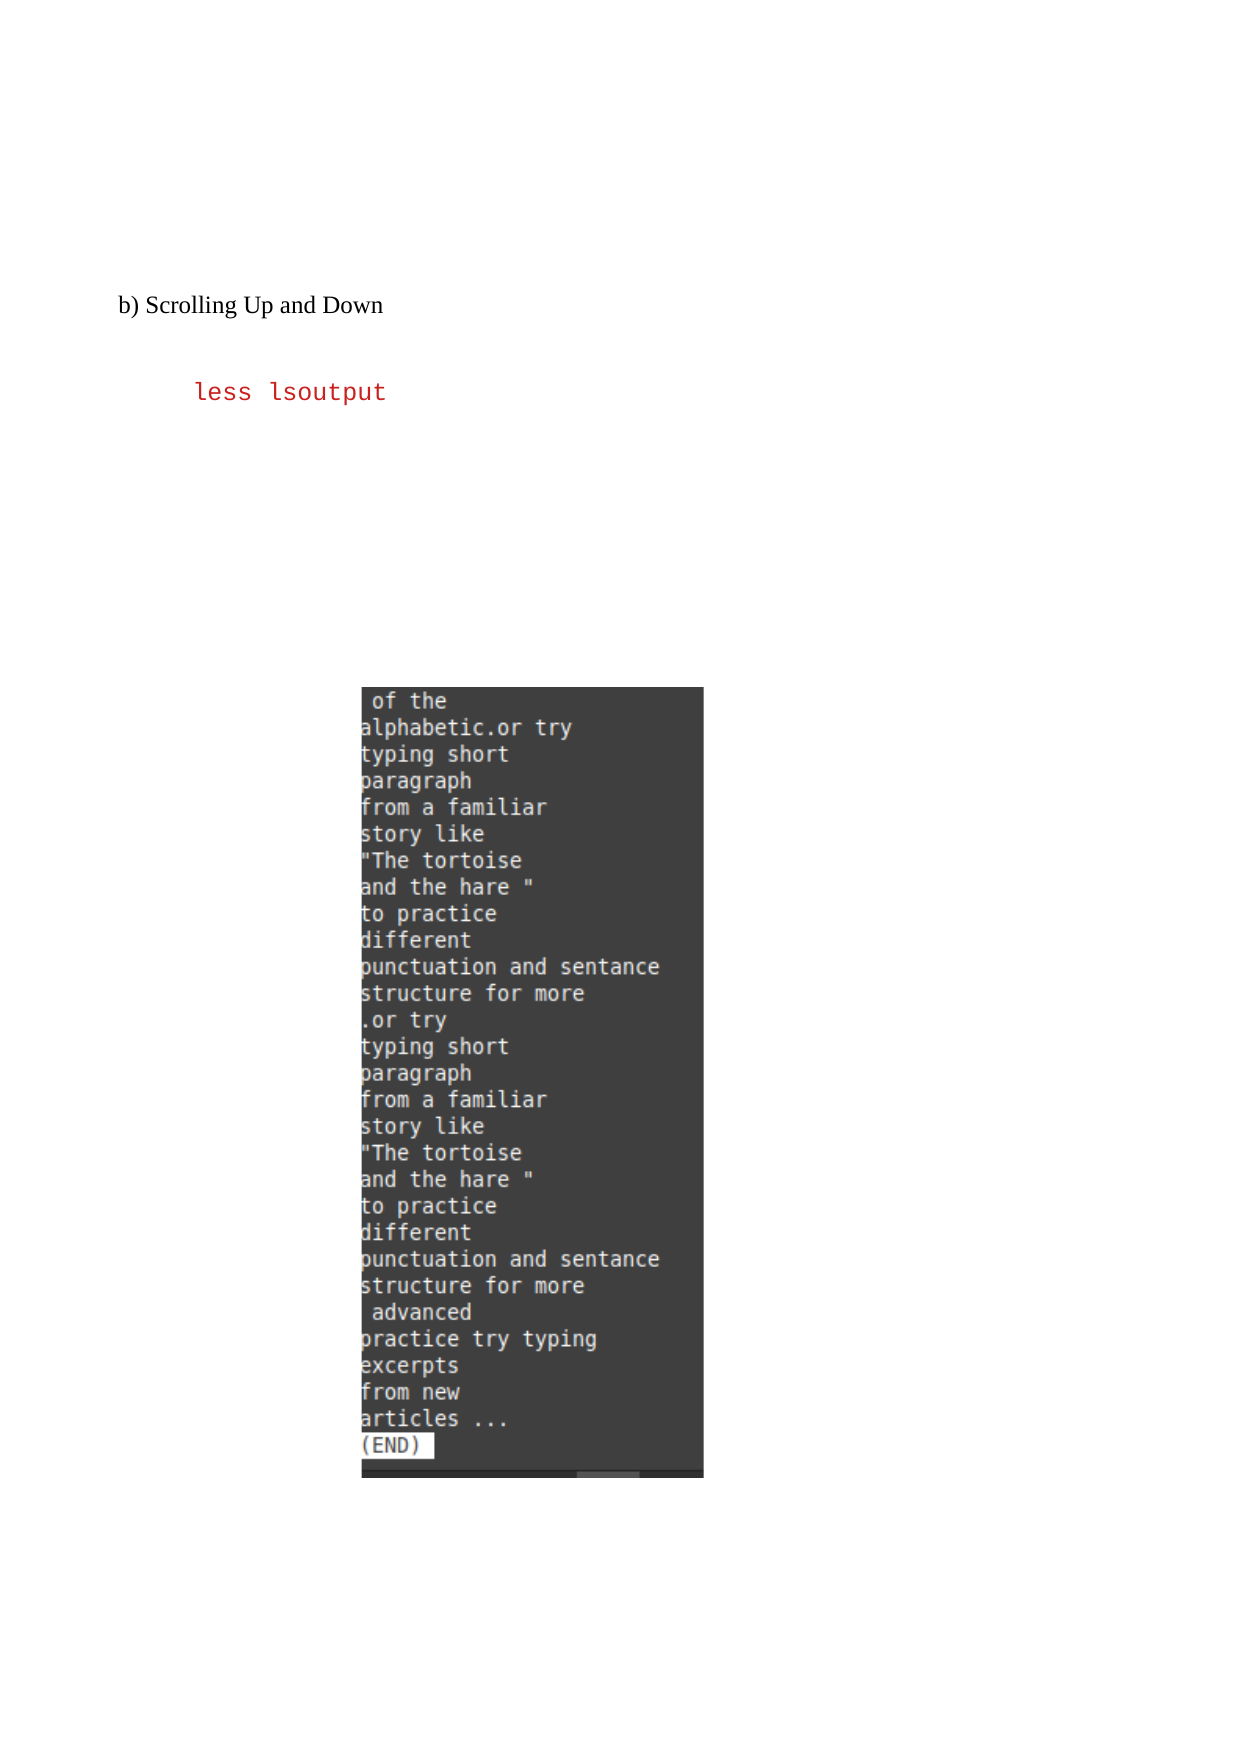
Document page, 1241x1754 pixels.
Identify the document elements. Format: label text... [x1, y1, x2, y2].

text b) Scrolling Up and Down [118, 291, 1122, 319]
picture [361, 687, 704, 1478]
text less lsoutput [118, 377, 1122, 408]
